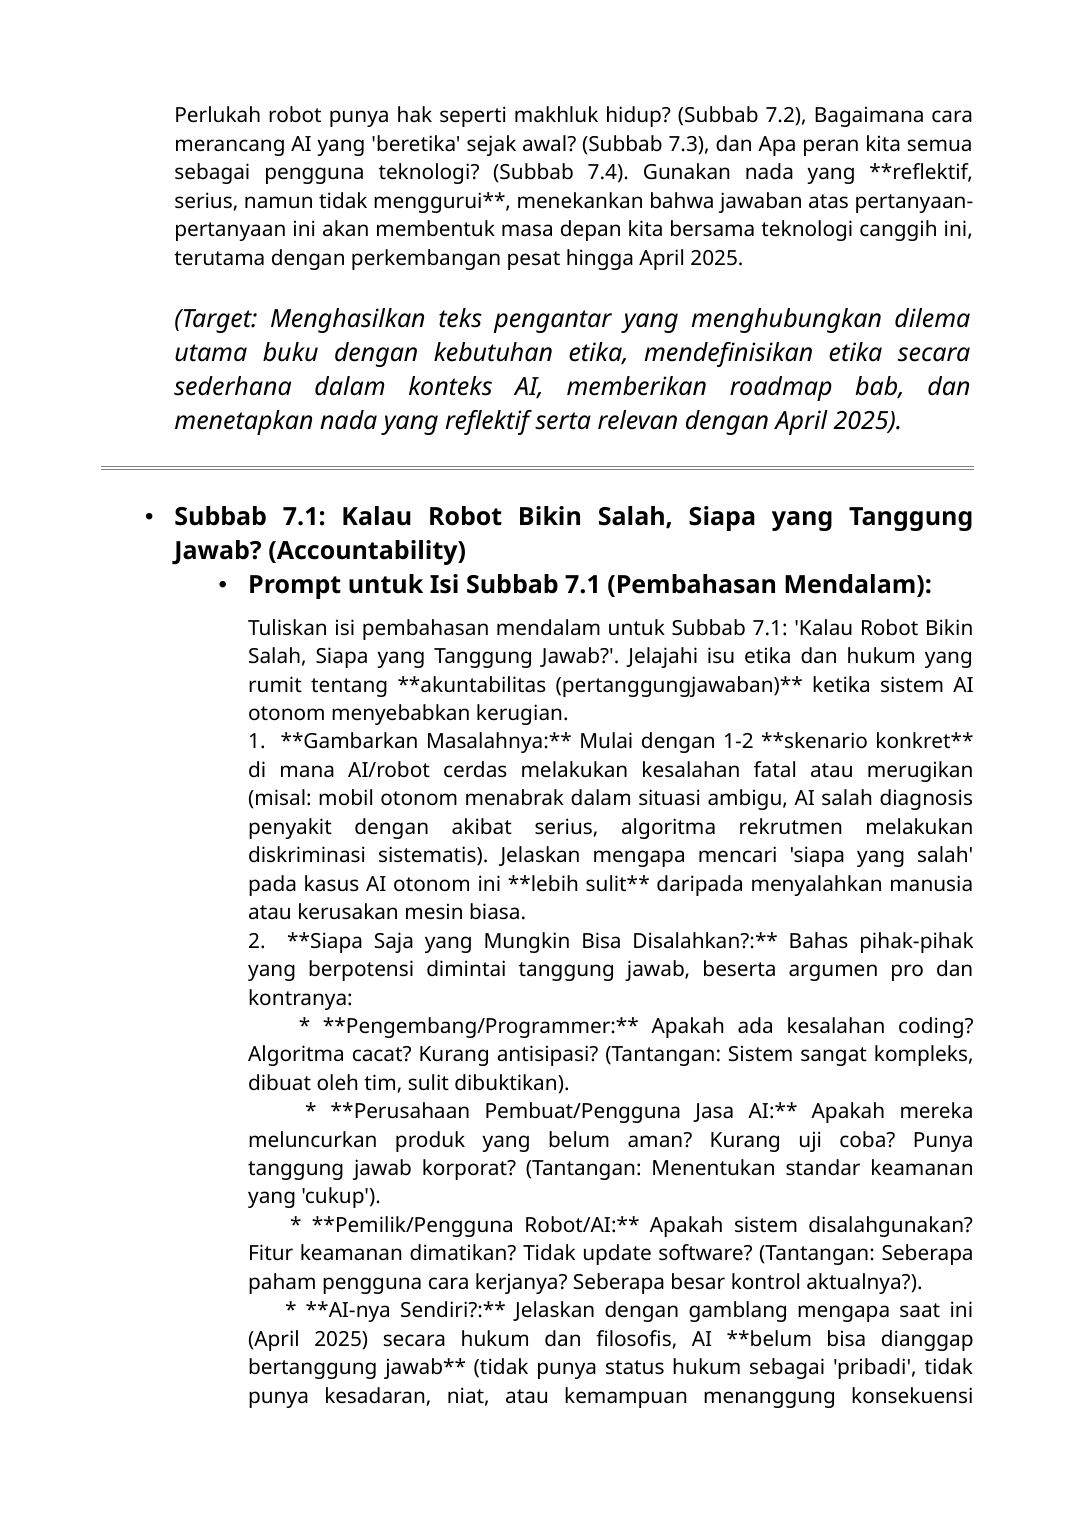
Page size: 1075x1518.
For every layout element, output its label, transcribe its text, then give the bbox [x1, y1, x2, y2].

list Perlukah robot punya hak seperti makhluk hidup? (Subbab 7.2), Bagaimana cara merancang AI yang 'beretika' sejak awal? (Subbab 7.3), dan Apa peran kita semua sebagai pengguna teknologi? (Subbab 7.4). Gunakan nada yang **reflektif, serius, namun tidak menggurui**, menekankan bahwa jawaban atas pertanyaan-pertanyaan ini akan membentuk masa depan kita bersama teknologi canggih ini, terutama dengan perkembangan pesat hingga April 2025. [145, 101, 974, 271]
list Tuliskan isi pembahasan mendalam untuk Subbab 7.1: 'Kalau Robot Bikin Salah, Siapa yang Tanggung Jawab?'. Jelajahi isu etika dan hukum yang rumit tentang **akuntabilitas (pertanggungjawaban)** ketika sistem AI otonom menyebabkan kerugian. [218, 613, 974, 727]
list 2. **Siapa Saja yang Mungkin Bisa Disalahkan?:** Bahas pihak-pihak yang berpotensi dimintai tanggung jawab, beserta argumen pro dan kontranya: [218, 926, 974, 1011]
list * **Perusahaan Pembuat/Pengguna Jasa AI:** Apakah mereka meluncurkan produk yang belum aman? Kurang uji coba? Punya tanggung jawab korporat? (Tantangan: Menentukan standar keamanan yang 'cukup'). [218, 1096, 974, 1210]
list (Target: Menghasilkan teks pengantar yang menghubungkan dilema utama buku dengan kebutuhan etika, mendefinisikan etika secara sederhana dalam konteks AI, memberikan roadmap bab, dan menetapkan nada yang reflektif serta relevan dengan April 2025). [145, 301, 974, 437]
list Prompt untuk Isi Subbab 7.1 (Pembahasan Mendalam): [218, 566, 974, 600]
list 1. **Gambarkan Masalahnya:** Mulai dengan 1-2 **skenario konkret** di mana AI/robot cerdas melakukan kesalahan fatal atau merugikan (misal: mobil otonom menabrak dalam situasi ambigu, AI salah diagnosis penyakit dengan akibat serius, algoritma rekrutmen melakukan diskriminasi sistematis). Jelaskan mengapa mencari 'siapa yang salah' pada kasus AI otonom ini **lebih sulit** daripada menyalahkan manusia atau kerusakan mesin biasa. [218, 727, 974, 926]
list * **AI-nya Sendiri?:** Jelaskan dengan gamblang mengapa saat ini (April 2025) secara hukum dan filosofis, AI **belum bisa dianggap bertanggung jawab** (tidak punya status hukum sebagai 'pribadi', tidak punya kesadaran, niat, atau kemampuan menanggung konsekuensi [218, 1295, 974, 1409]
list Subbab 7.1: Kalau Robot Bikin Salah, Siapa yang Tanggung Jawab? (Accountability) [145, 498, 974, 566]
list * **Pemilik/Pengguna Robot/AI:** Apakah sistem disalahgunakan? Fitur keamanan dimatikan? Tidak update software? (Tantangan: Seberapa paham pengguna cara kerjanya? Seberapa besar kontrol aktualnya?). [218, 1210, 974, 1295]
list * **Pengembang/Programmer:** Apakah ada kesalahan coding? Algoritma cacat? Kurang antisipasi? (Tantangan: Sistem sangat kompleks, dibuat oleh tim, sulit dibuktikan). [218, 1011, 974, 1096]
